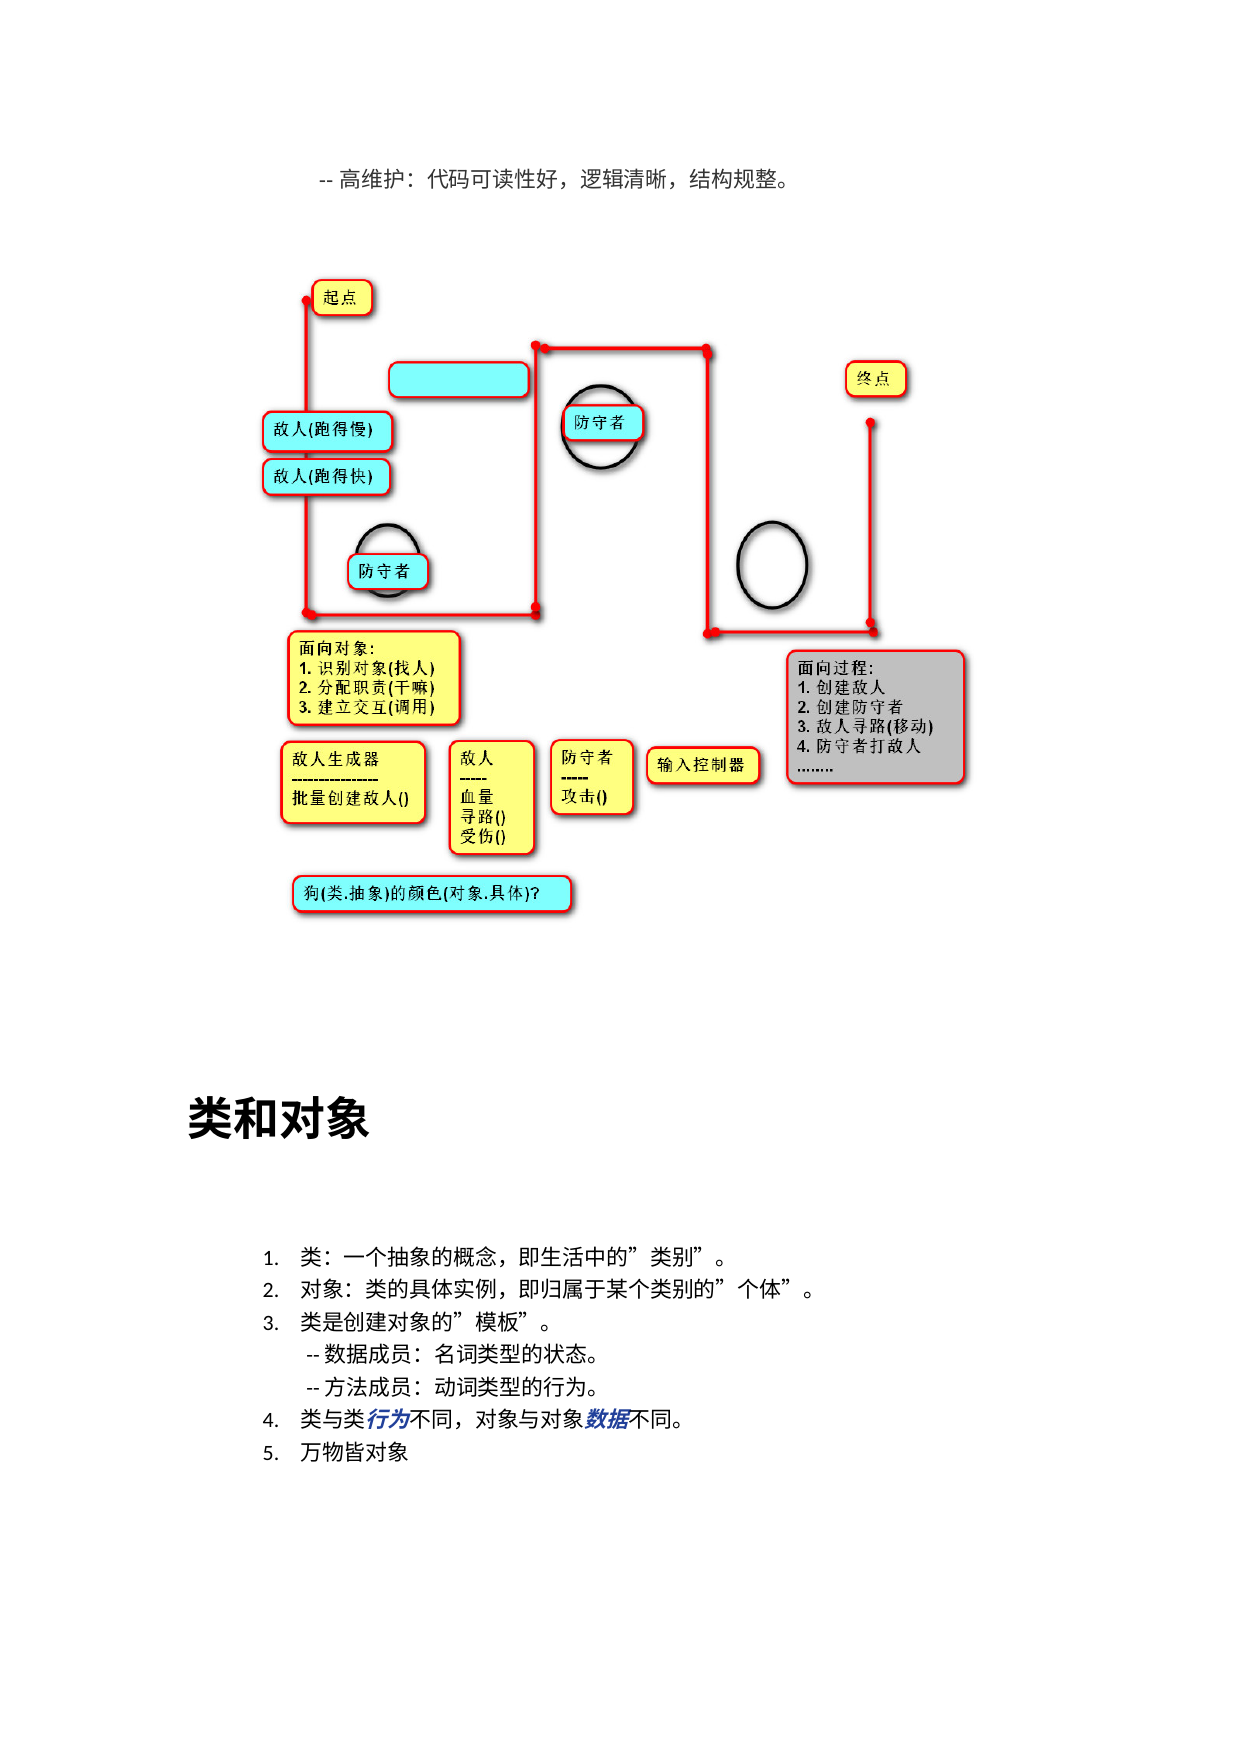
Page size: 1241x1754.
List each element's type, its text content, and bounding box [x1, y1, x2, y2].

subtitle 类和对象 [187, 1067, 1053, 1164]
list 对象：类的具体实例，即归属于某个类别的”个体”。 [262, 1272, 1053, 1304]
list 类是创建对象的”模板”。 [262, 1304, 1053, 1337]
text -- 方法成员：动词类型的行为。 [262, 1369, 1053, 1402]
list 类：一个抽象的概念，即生活中的”类别”。 [262, 1239, 1053, 1272]
picture [249, 259, 991, 975]
list 类与类行为不同，对象与对象数据不同。 [262, 1402, 1053, 1434]
text -- 数据成员：名词类型的状态。 [262, 1337, 1053, 1369]
list 万物皆对象 [262, 1434, 1053, 1467]
text -- 高维护：代码可读性好，逻辑清晰，结构规整。 [275, 162, 1053, 194]
